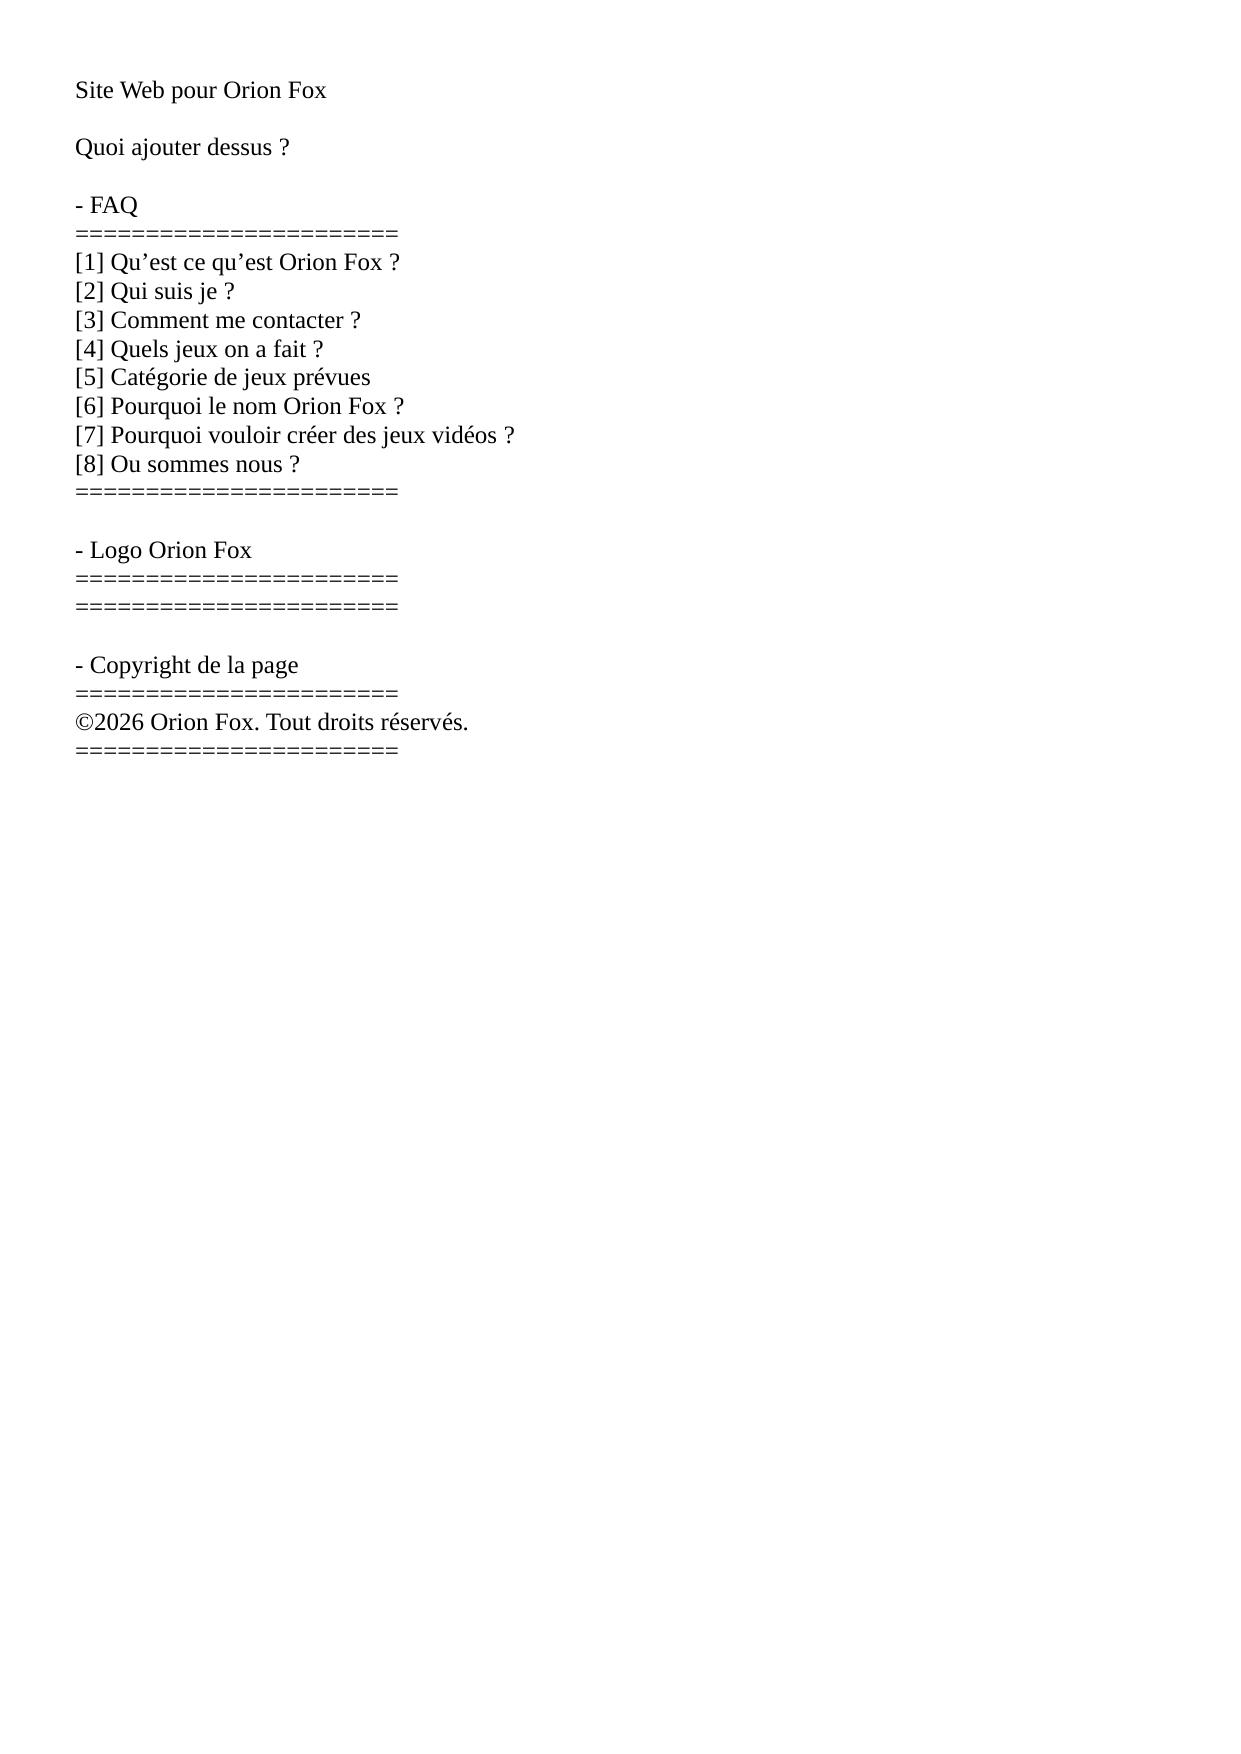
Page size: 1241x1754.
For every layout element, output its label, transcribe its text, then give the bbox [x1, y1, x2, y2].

text ======================= [75, 679, 1165, 707]
text ©2026 Orion Fox. Tout droits réservés. [75, 707, 1165, 736]
text ======================= [75, 736, 1165, 765]
text [6] Pourquoi le nom Orion Fox ? [75, 391, 1165, 420]
text - Copyright de la page [75, 650, 1165, 679]
text ======================= [75, 219, 1165, 247]
text [4] Quels jeux on a fait ? [75, 334, 1165, 362]
text Site Web pour Orion Fox [75, 75, 1165, 104]
text [3] Comment me contacter ? [75, 305, 1165, 334]
text [2] Qui suis je ? [75, 276, 1165, 305]
text Quoi ajouter dessus ? [75, 132, 1165, 161]
text ======================= [75, 477, 1165, 506]
text - FAQ [75, 190, 1165, 219]
text [7] Pourquoi vouloir créer des jeux vidéos ? [75, 420, 1165, 449]
text [5] Catégorie de jeux prévues [75, 362, 1165, 391]
text ======================= [75, 592, 1165, 621]
text - Logo Orion Fox [75, 535, 1165, 564]
text [1] Qu’est ce qu’est Orion Fox ? [75, 247, 1165, 276]
text ======================= [75, 564, 1165, 592]
text [8] Ou sommes nous ? [75, 449, 1165, 477]
